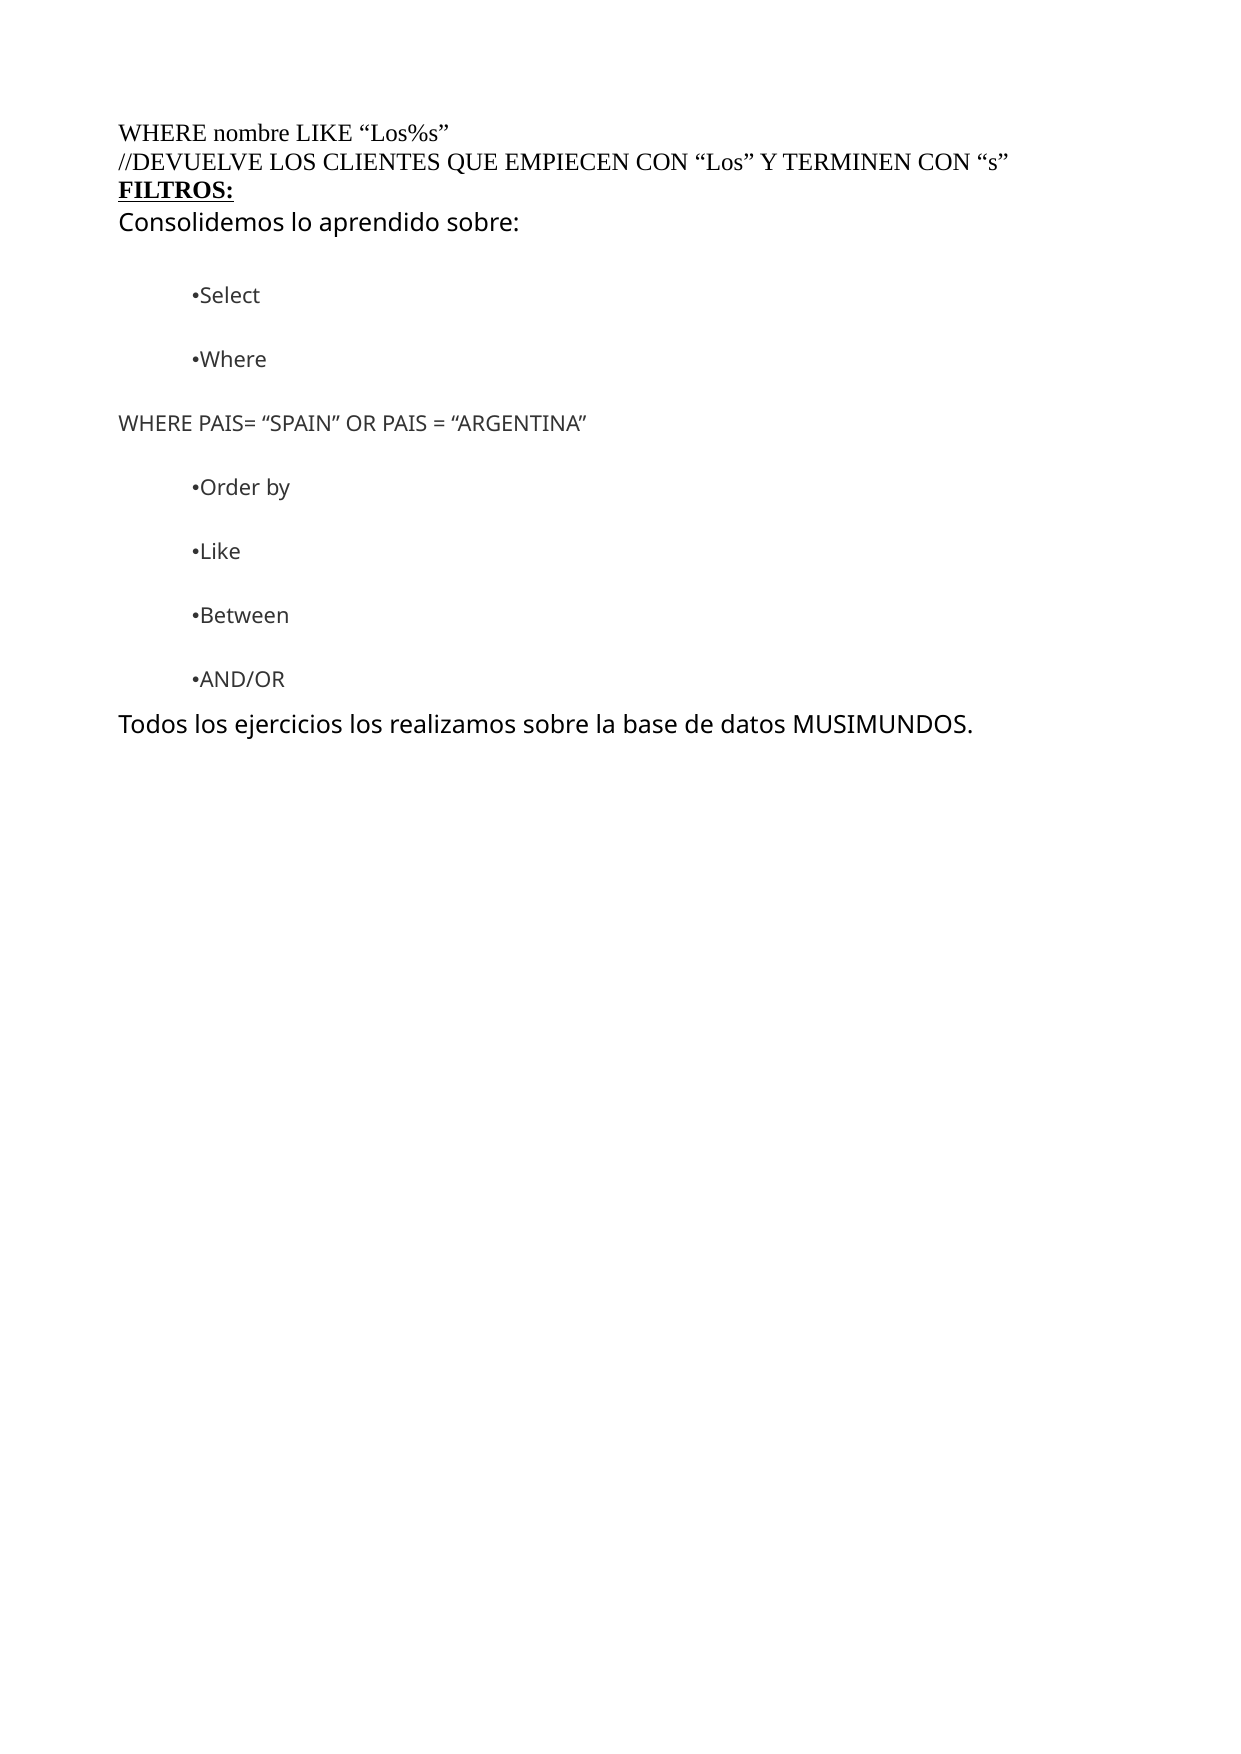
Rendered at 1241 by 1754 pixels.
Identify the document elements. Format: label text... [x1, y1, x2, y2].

list AND/OR [118, 642, 1122, 694]
list Like [118, 514, 1122, 566]
text Todos los ejercicios los realizamos sobre la base de datos MUSIMUNDOS. [118, 707, 1122, 741]
list Where [118, 322, 1122, 374]
text FILTROS: [118, 176, 1122, 204]
list Order by [118, 450, 1122, 502]
text WHERE nombre LIKE “Los%s” [118, 118, 1122, 147]
list Between [118, 578, 1122, 630]
text WHERE PAIS= “SPAIN” OR PAIS = “ARGENTINA” [118, 386, 1122, 438]
text Consolidemos lo aprendido sobre: [118, 204, 1122, 238]
list Select [118, 258, 1122, 310]
text //DEVUELVE LOS CLIENTES QUE EMPIECEN CON “Los” Y TERMINEN CON “s” [118, 147, 1122, 176]
